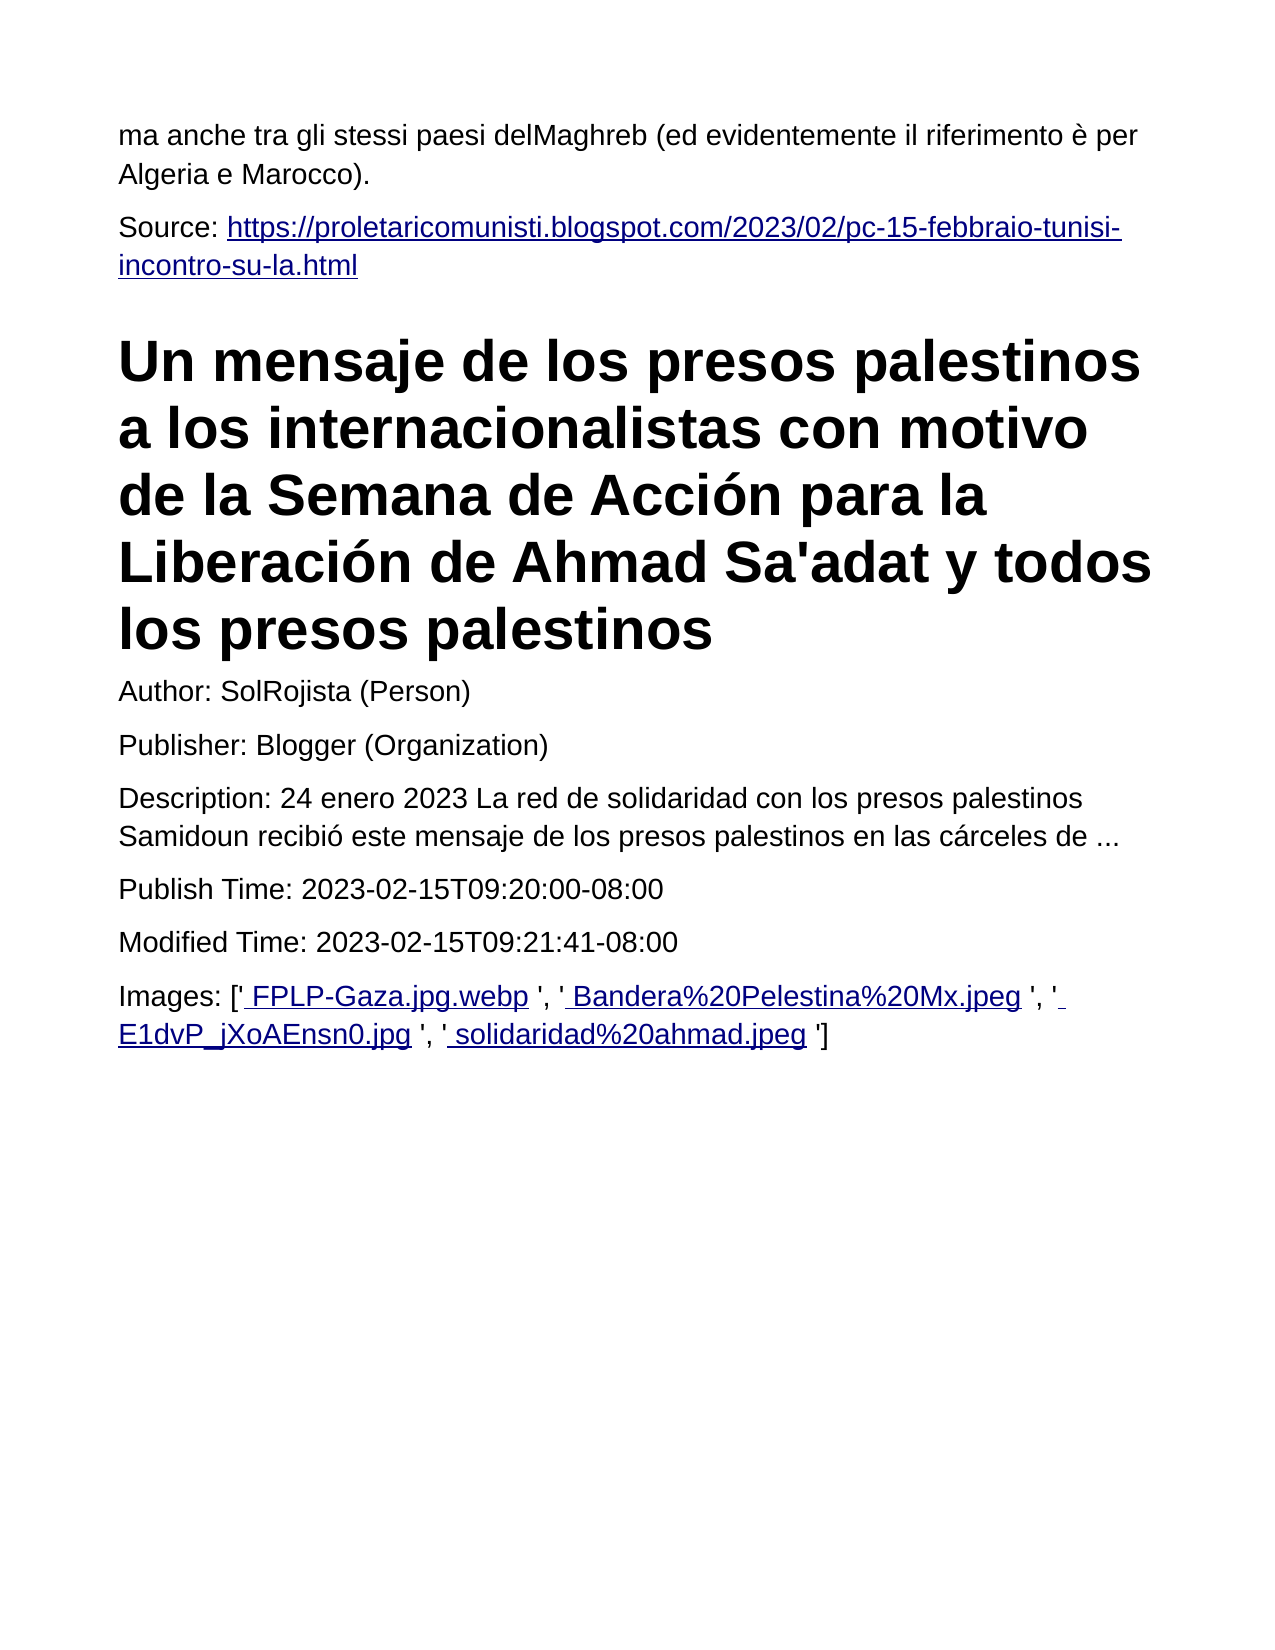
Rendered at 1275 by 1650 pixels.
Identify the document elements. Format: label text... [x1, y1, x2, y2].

text Description: 24 enero 2023 La red de solidaridad con los presos palestinos Samidoun recibió este mensaje de los presos palestinos en las cárceles de ... [118, 781, 1157, 853]
subtitle Un mensaje de los presos palestinos a los internacionalistas con motivo de la Semana de Acción para la Liberación de Ahmad Sa'adat y todos los presos palestinos [118, 326, 1157, 662]
text Modified Time: 2023-02-15T09:21:41-08:00 [118, 925, 1157, 959]
text Source: https://proletaricomunisti.blogspot.com/2023/02/pc-15-febbraio-tunisi-incontro-su-la.html [118, 210, 1157, 282]
text Images: [' FPLP-Gaza.jpg.webp ', ' Bandera%20Pelestina%20Mx.jpeg ', ' E1dvP_jXoAEnsn0.jpg ', ' solidaridad%20ahmad.jpeg '] [118, 978, 1157, 1051]
text ma anche tra gli stessi paesi delMaghreb (ed evidentemente il riferimento è per Algeria e Marocco). [118, 118, 1157, 190]
text Author: SolRojista (Person) [118, 674, 1157, 708]
text Publish Time: 2023-02-15T09:20:00-08:00 [118, 872, 1157, 906]
text Publisher: Blogger (Organization) [118, 727, 1157, 761]
